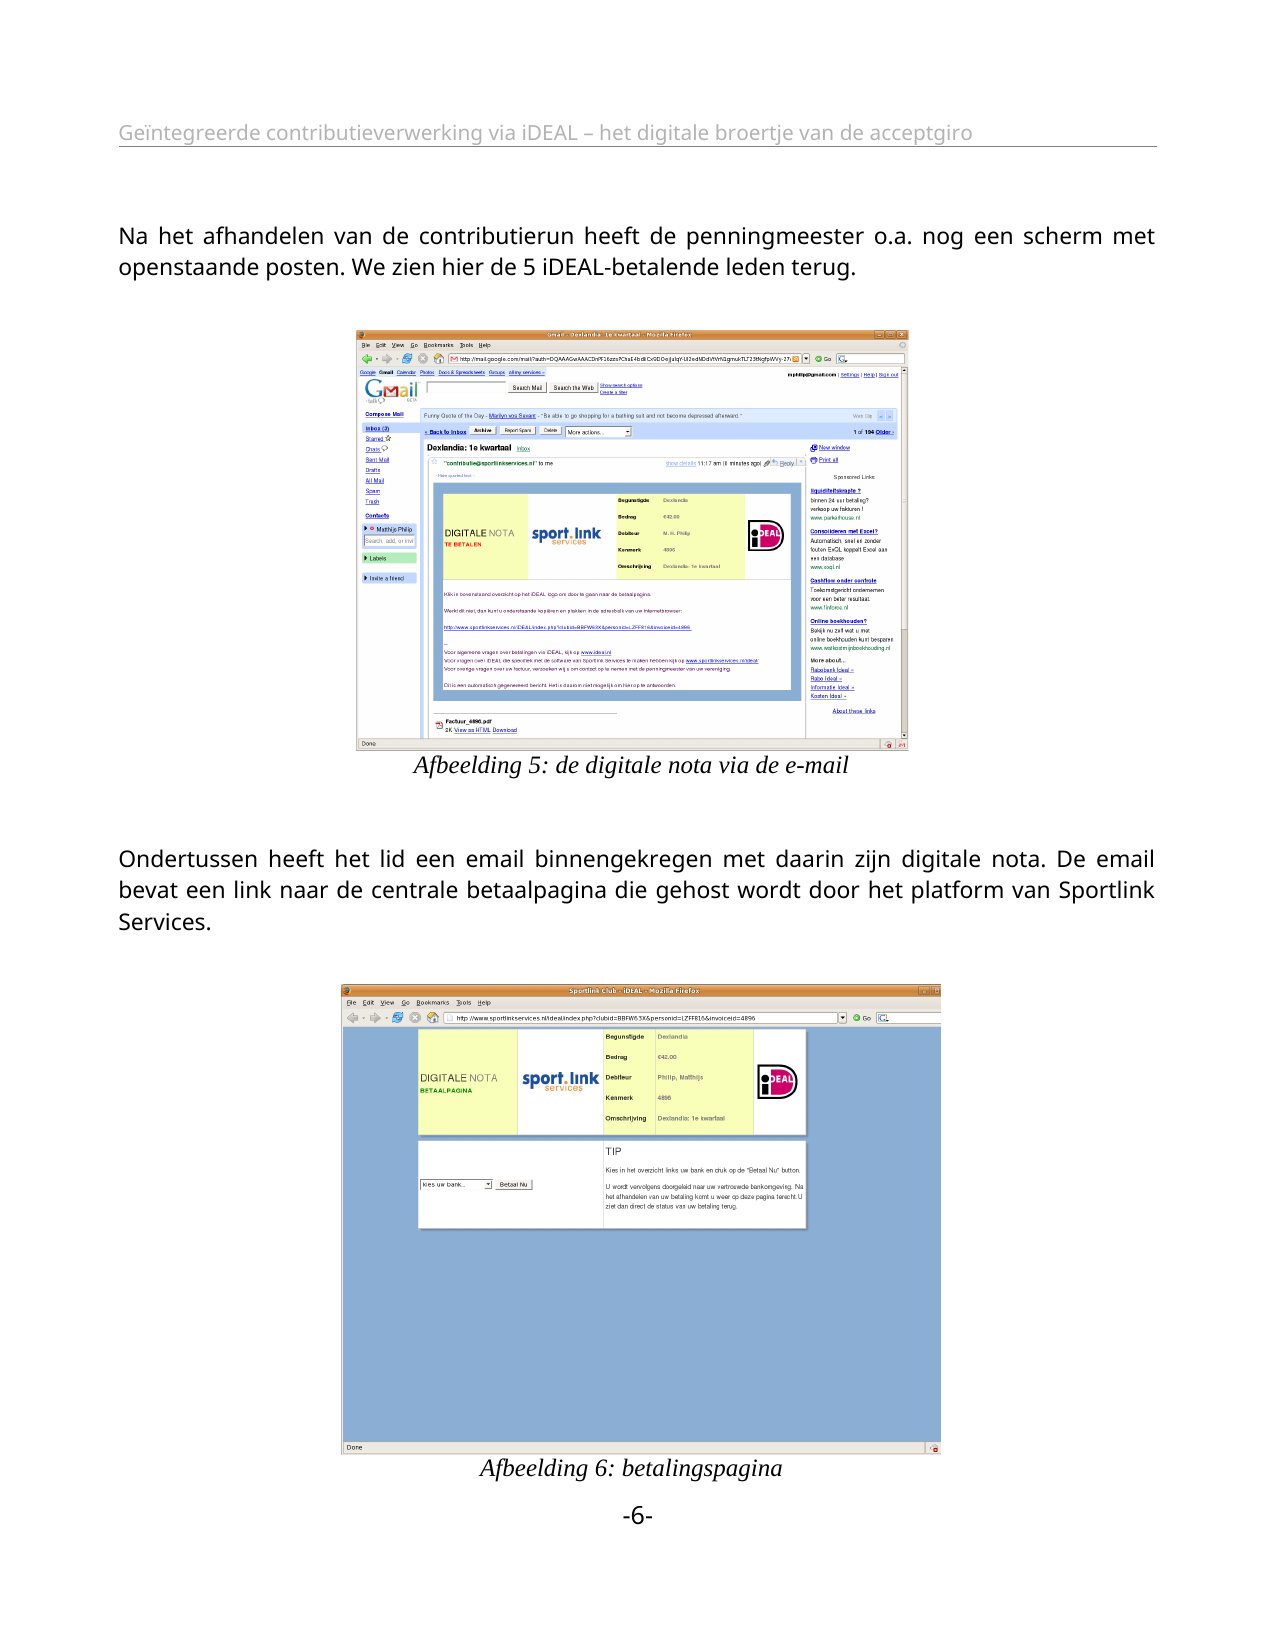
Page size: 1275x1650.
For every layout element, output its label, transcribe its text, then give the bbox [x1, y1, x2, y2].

picture [324, 984, 941, 1455]
text Na het afhandelen van de contributierun heeft de penningmeester o.a. nog een scherm met openstaande posten. We zien hier de 5 iDEAL-betalende leden terug. [118, 220, 1157, 282]
text Ondertussen heeft het lid een email binnengekregen met daarin zijn digitale nota. De email bevat een link naar de centrale betaalpagina die gehost wordt door het platform van Sportlink Services. [118, 843, 1157, 937]
text Afbeelding 5: de digitale nota via de e-mail [277, 342, 988, 779]
text Afbeelding 6: betalingspagina [277, 997, 988, 1482]
picture [356, 330, 909, 751]
